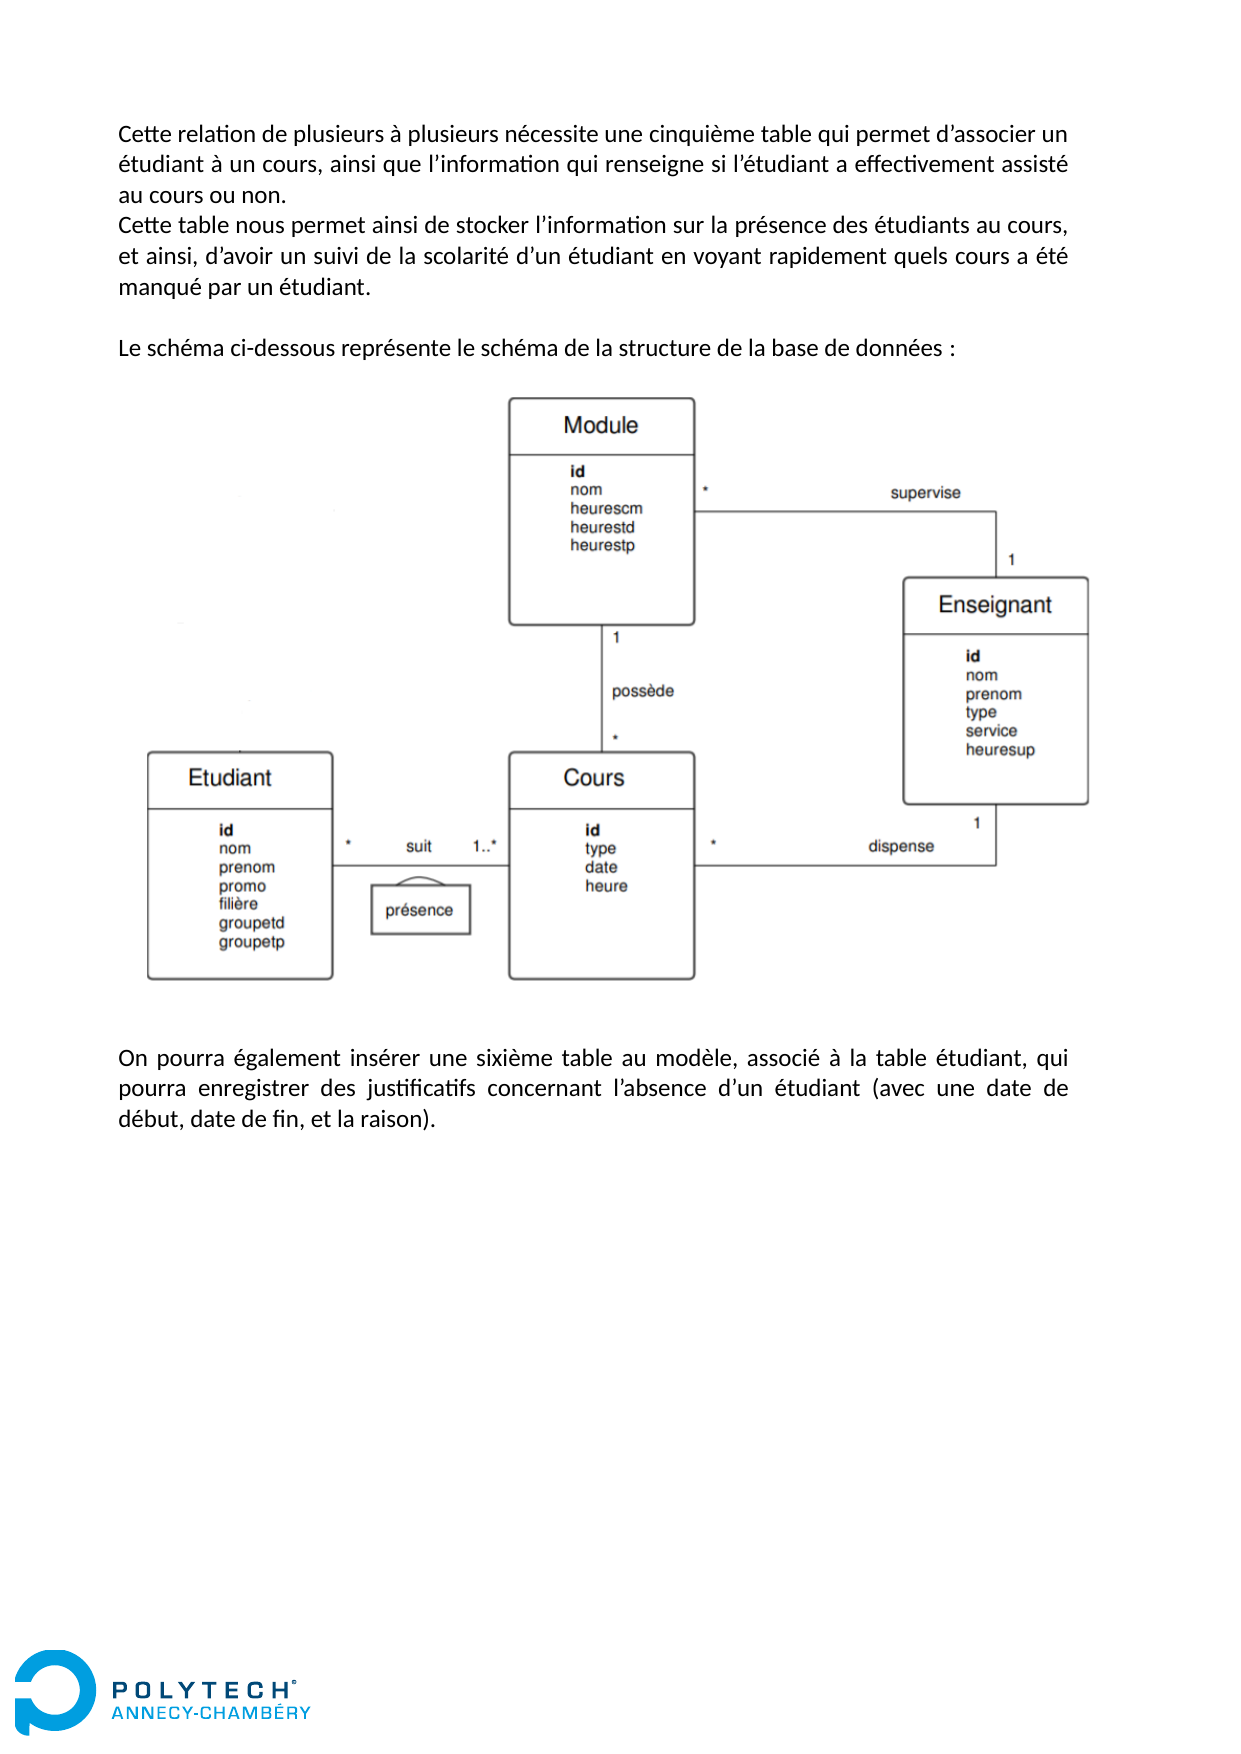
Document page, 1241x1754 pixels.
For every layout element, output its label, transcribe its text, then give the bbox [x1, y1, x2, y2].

text Le schéma ci-dessous représente le schéma de la structure de la base de données : [118, 332, 1070, 362]
text Cette relation de plusieurs à plusieurs nécessite une cinquième table qui permet d’associer un étudiant à un cours, ainsi que l’information qui renseigne si l’étudiant a effectivement assisté au cours ou non. [118, 118, 1070, 210]
picture [144, 392, 1096, 981]
text On pourra également insérer une sixième table au modèle, associé à la table étudiant, qui pourra enregistrer des justificatifs concernant l’absence d’un étudiant (avec une date de début, date de fin, et la raison). [118, 1042, 1070, 1134]
text Cette table nous permet ainsi de stocker l’information sur la présence des étudiants au cours, et ainsi, d’avoir un suivi de la scolarité d’un étudiant en voyant rapidement quels cours a été manqué par un étudiant. [118, 210, 1070, 301]
